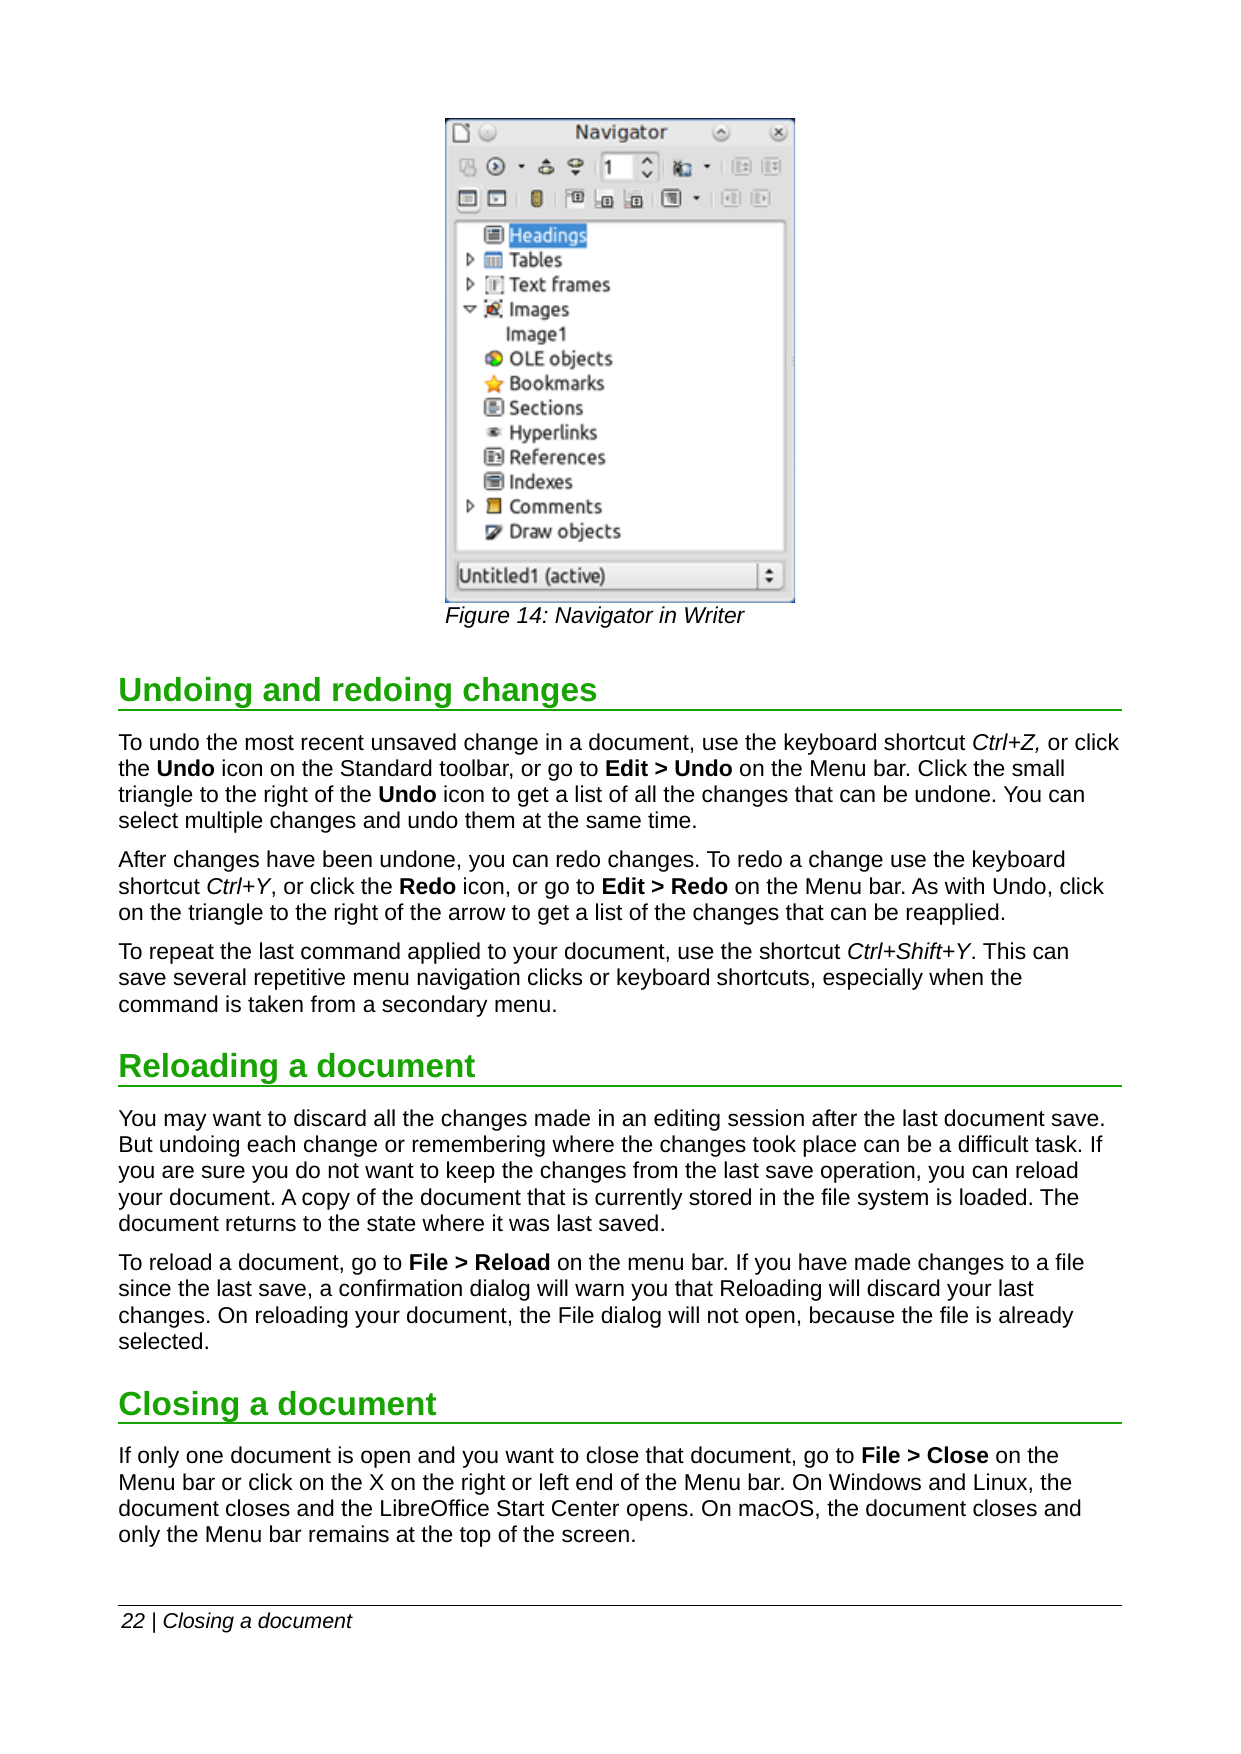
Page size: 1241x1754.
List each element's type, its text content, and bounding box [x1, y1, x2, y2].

text To repeat the last command applied to your document, use the shortcut Ctrl+Shift+Y. This can save several repetitive menu navigation clicks or keyboard shortcuts, especially when the command is taken from a secondary menu. [118, 938, 1122, 1017]
subtitle Reloading a document [118, 1046, 1122, 1085]
text After changes have been undone, you can redo changes. To redo a change use the keyboard shortcut Ctrl+Y, or click the Redo icon, or go to Edit > Redo on the Menu bar. As with Undo, click on the triangle to the right of the arrow to get a list of the changes that can be reapplied. [118, 846, 1122, 925]
subtitle Closing a document [118, 1384, 1122, 1422]
picture [445, 118, 796, 603]
text If only one document is open and you want to close that document, go to File > Close on the Menu bar or click on the X on the right or left end of the Menu bar. On Windows and Linux, the document closes and the LibreOffice Start Center opens. On macOS, the document closes and only the Menu bar remains at the top of the screen. [118, 1442, 1122, 1547]
text To reload a document, go to File > Reload on the menu bar. If you have made changes to a file since the last save, a confirmation dialog will warn you that Reloading will discard your last changes. On reloading your document, the File dialog will not open, because the file is already selected. [118, 1249, 1122, 1354]
subtitle Undoing and redoing changes [118, 670, 1122, 709]
text You may want to discard all the changes made in an editing session after the last document save. But undoing each change or remembering where the changes took place can be a difficult task. If you are sure you do not want to keep the changes from the last save operation, you can reload your document. A copy of the document that is currently stored in the file system is loaded. The document returns to the state where it was last saved. [118, 1105, 1122, 1236]
text To undo the most recent unsaved change in a document, use the keyboard shortcut Ctrl+Z, or click the Undo icon on the Standard toolbar, or go to Edit > Undo on the Menu bar. Click the small triangle to the right of the Undo icon to get a list of all the changes that can be undone. You can select multiple changes and undo them at the same time. [118, 728, 1122, 834]
text Figure 14: Navigator in Writer [445, 603, 795, 629]
